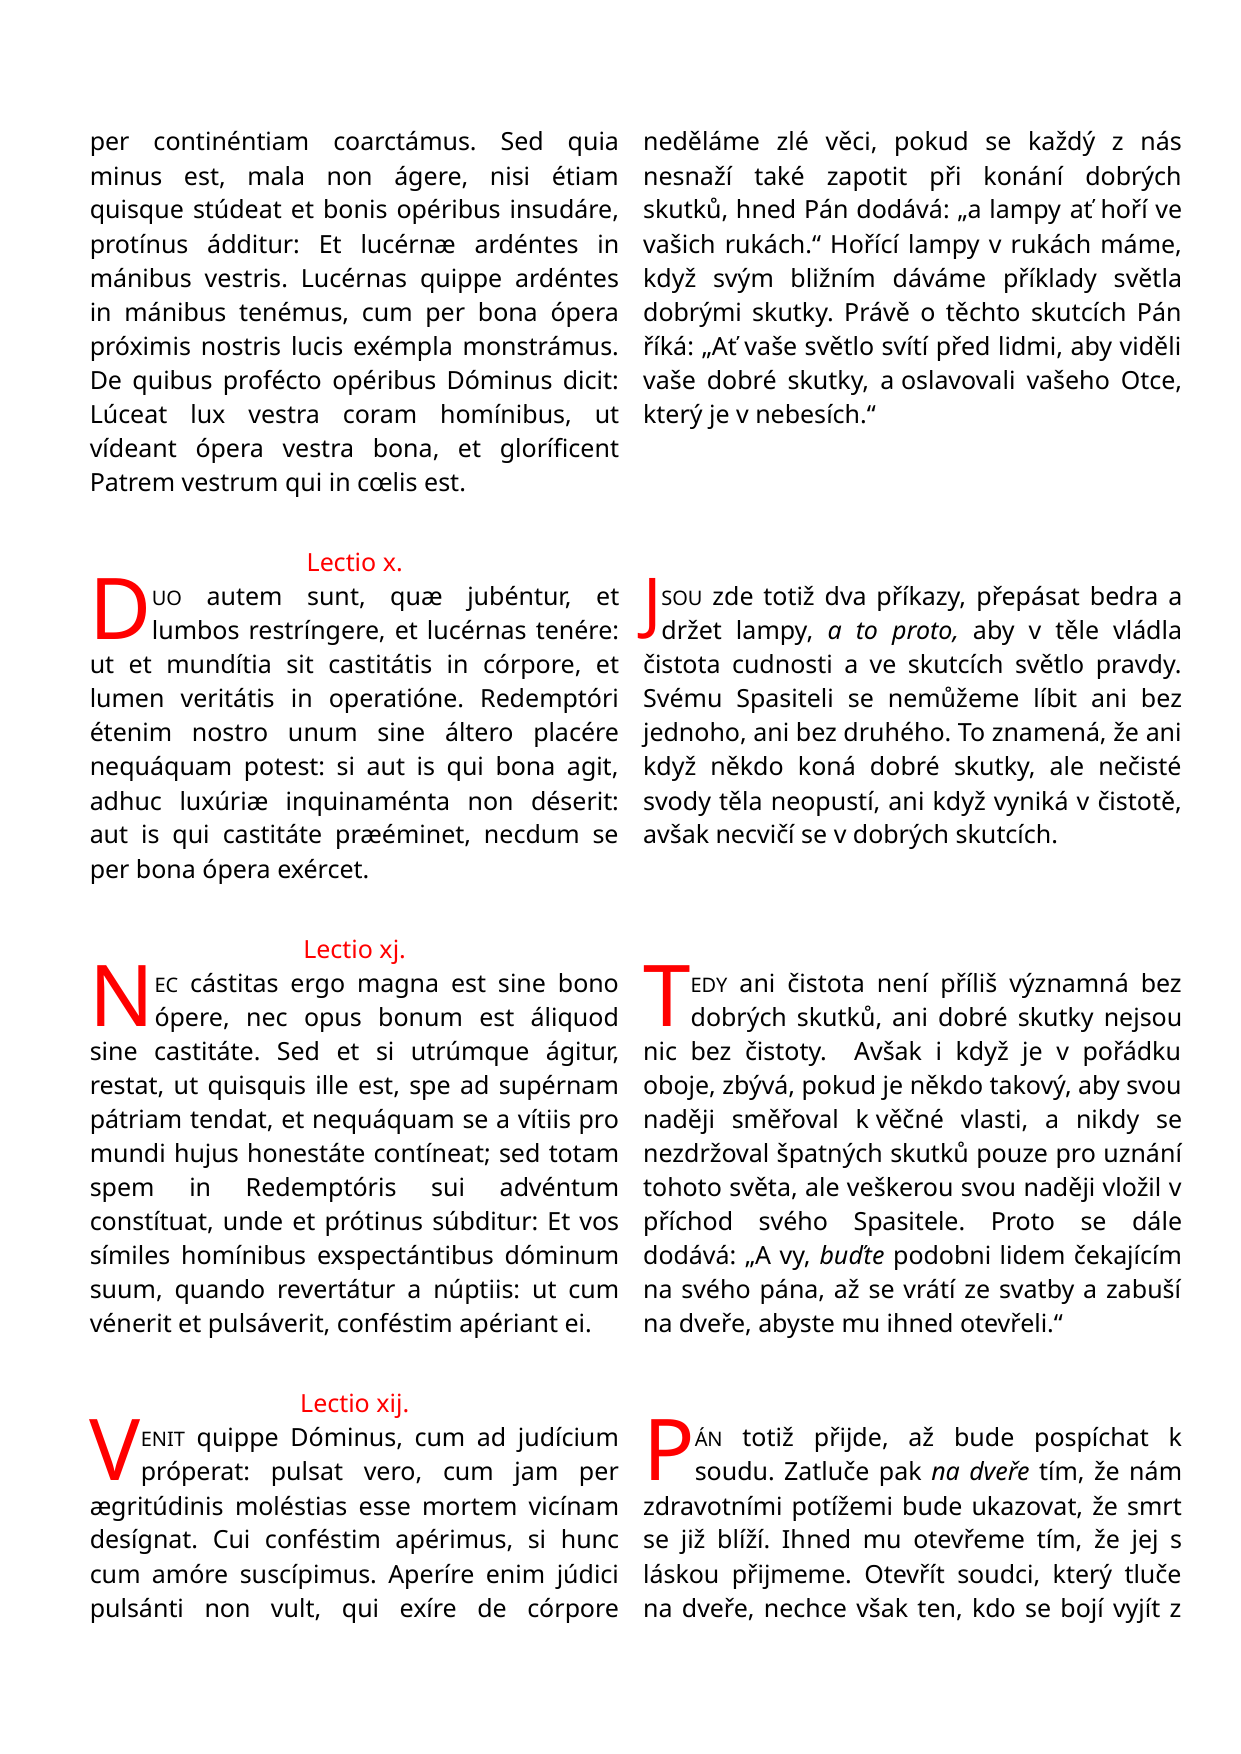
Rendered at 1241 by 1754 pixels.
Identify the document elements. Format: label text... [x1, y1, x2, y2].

table_cell Lectio xj. Nec cástitas ergo magna est sine bono ópere, nec opus bonum est áliquod sine castitáte. Sed et si utrúmque ágitur, restat, ut quisquis ille est, spe ad supérnam pátriam tendat, et nequáquam se a vítiis pro mundi hujus honestáte contíneat; sed totam spem in Redemptóris sui advéntum constítuat, unde et prótinus súbditur: Et vos símiles homínibus exspectántibus dóminum suum, quando revertátur a núptiis: ut cum vénerit et pulsáverit, conféstim apériant ei. [78, 925, 631, 1380]
table_cell Jsou zde totiž dva příkazy, přepásat bedra a držet lampy, a to proto, aby v těle vládla čistota cudnosti a ve skutcích světlo pravdy. Svému Spasiteli se nemůžeme líbit ani bez jednoho, ani bez druhého. To znamená, že ani když někdo koná dobré skutky, ale nečisté svody těla neopustí, ani když vyniká v čistotě, avšak necvičí se v dobrých skutcích. [631, 539, 1194, 925]
table_cell Pán totiž přijde, až bude pospíchat k soudu. Zatluče pak na dveře tím, že nám zdravotními potížemi bude ukazovat, že smrt se již blíží. Ihned mu otevřeme tím, že jej s láskou přijmeme. Otevřít soudci, který tluče na dveře, nechce však ten, kdo se bojí vyjít z [631, 1380, 1194, 1630]
table_cell Lectio x. Duo autem sunt, quæ jubéntur, et lumbos restríngere, et lucérnas tenére: ut et mundítia sit castitátis in córpore, et lumen veritátis in operatióne. Redemptóri étenim nostro unum sine áltero placére nequáquam potest: si aut is qui bona agit, adhuc luxúriæ inquinaménta non déserit: aut is qui castitáte præéminet, necdum se per bona ópera exércet. [78, 539, 631, 925]
table_cell Za onoho času, řekl Ježíš svým učedníkům: nechť jsou vaše bedra přepásána a lampy hoří ve vašich rukách. A ostatní. Pán praví: „Nechť jsou vaše bedra přepásána.“ Bedra si totiž přepásáme, když zdrženlivostí chceme zkrotit rozmary těla. Ale protože nestačí, když jen neděláme zlé věci, pokud se každý z nás nesnaží také zapotit při konání dobrých skutků, hned Pán dodává: „a lampy ať hoří ve vašich rukách.“ Hořící lampy v rukách máme, když svým bližním dáváme příklady světla dobrými skutky. Právě o těchto skutcích Pán říká: „Ať vaše světlo svítí před lidmi, aby viděli vaše dobré skutky, a oslavovali vašeho Otce, který je v nebesích.“ [631, 118, 1194, 539]
table_cell In III. Nocturno Léctio sancti Evangélii secúndum Matthǽum. Lectio ix. Cap. 2. In illo témpore: Dixit Jesus discípulis suis: Sint lumbi vestri præcíncti, et lucérnæ ardéntes in mánibus vestris. Et réliqua. Homilía sancti Gregórii Papæ. Homilía 13. in Evangelia. Dóminus dicit: Sint lumbi vestri præcíncti. Lumbos enim præcíngimus, cum carnis luxúriam per continéntiam coarctámus. Sed quia minus est, mala non ágere, nisi étiam quisque stúdeat et bonis opéribus insudáre, protínus ádditur: Et lucérnæ ardéntes in mánibus vestris. Lucérnas quippe ardéntes in mánibus tenémus, cum per bona ópera próximis nostris lucis exémpla monstrámus. De quibus profécto opéribus Dóminus dicit: Lúceat lux vestra coram homínibus, ut vídeant ópera vestra bona, et gloríficent Patrem vestrum qui in cœlis est. [78, 118, 631, 539]
table_cell Tedy ani čistota není příliš významná bez dobrých skutků, ani dobré skutky nejsou nic bez čistoty. Avšak i když je v pořádku oboje, zbývá, pokud je někdo takový, aby svou naději směřoval k věčné vlasti, a nikdy se nezdržoval špatných skutků pouze pro uznání tohoto světa, ale veškerou svou naději vložil v příchod svého Spasitele. Proto se dále dodává: „A vy, buďte podobni lidem čekajícím na svého pána, až se vrátí ze svatby a zabuší na dveře, abyste mu ihned otevřeli.“ [631, 925, 1194, 1380]
table_cell Lectio xij. Venit quippe Dóminus, cum ad judícium próperat: pulsat vero, cum jam per ægritúdinis moléstias esse mortem vicínam desígnat. Cui conféstim apérimus, si hunc cum amóre suscípimus. Aperíre enim júdici pulsánti non vult, qui exíre de córpore [78, 1380, 631, 1630]
